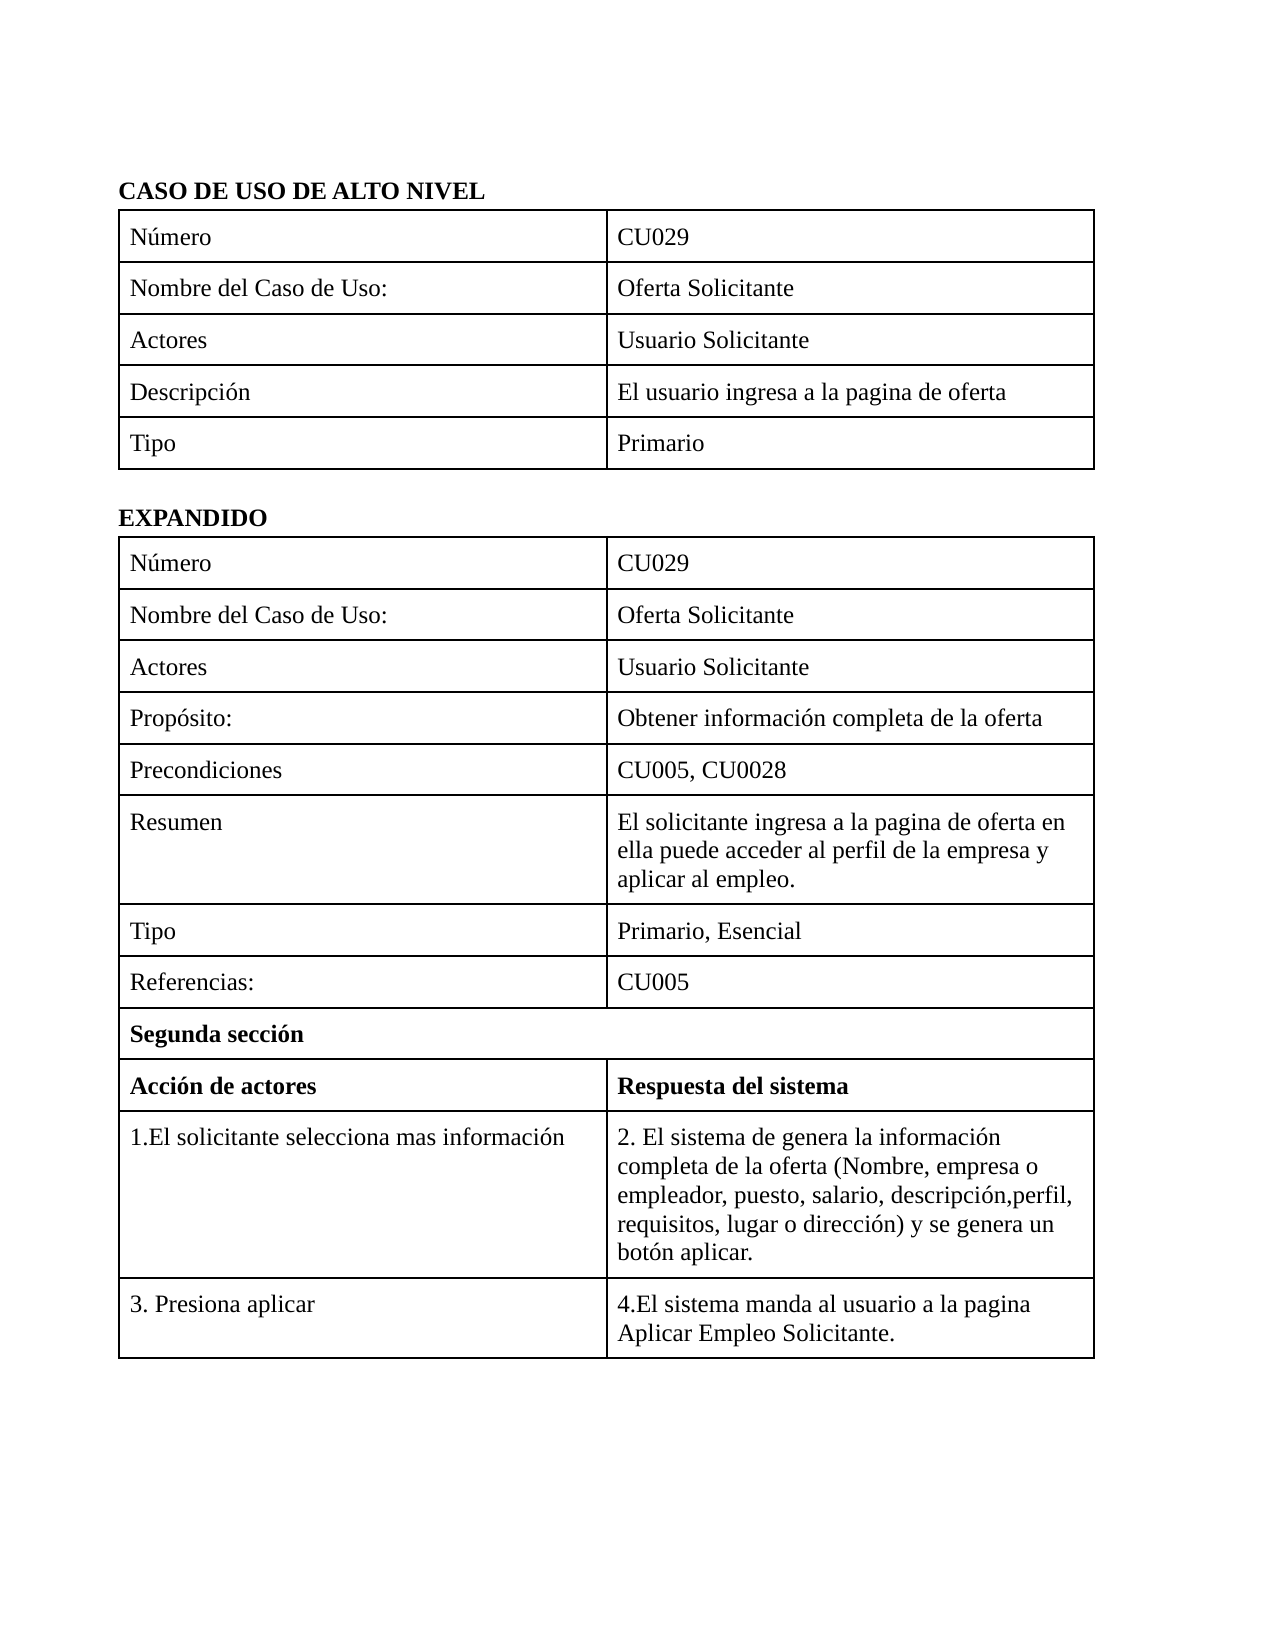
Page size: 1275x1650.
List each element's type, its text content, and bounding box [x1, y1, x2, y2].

table_cell Tipo [120, 418, 606, 468]
table_cell Usuario Solicitante [608, 641, 1093, 691]
table_cell Primario, Esencial [608, 905, 1093, 955]
table_header CU029 [608, 538, 1093, 587]
table_cell 1.El solicitante selecciona mas información [120, 1112, 606, 1277]
table_cell Primario [608, 418, 1093, 468]
table_cell Segunda sección [120, 1009, 1093, 1058]
table_header Número [120, 538, 606, 587]
table_cell CU005 [608, 957, 1093, 1007]
table_cell 2. El sistema de genera la información completa de la oferta (Nombre, empresa o empleador, puesto, salario, descripción,perfil, requisitos, lugar o dirección) y se genera un botón aplicar. [608, 1112, 1093, 1277]
table_cell El usuario ingresa a la pagina de oferta [608, 366, 1093, 416]
table_header CU029 [608, 211, 1093, 261]
text EXPANDIDO [118, 503, 1157, 532]
table_cell El solicitante ingresa a la pagina de oferta en ella puede acceder al perfil de la empresa y aplicar al empleo. [608, 796, 1093, 903]
text CASO DE USO DE ALTO NIVEL [118, 176, 1157, 205]
table_cell Tipo [120, 905, 606, 955]
table_cell 3. Presiona aplicar [120, 1279, 606, 1357]
table_cell Descripción [120, 366, 606, 416]
table_cell Respuesta del sistema [608, 1060, 1093, 1110]
table_cell Oferta Solicitante [608, 590, 1093, 639]
table_cell Propósito: [120, 693, 606, 742]
table_cell Usuario Solicitante [608, 315, 1093, 364]
table_cell Acción de actores [120, 1060, 606, 1110]
table_cell Actores [120, 315, 606, 364]
table_cell CU005, CU0028 [608, 745, 1093, 794]
table_cell Precondiciones [120, 745, 606, 794]
table_cell Obtener información completa de la oferta [608, 693, 1093, 742]
table_cell Referencias: [120, 957, 606, 1007]
table_cell 4.El sistema manda al usuario a la pagina Aplicar Empleo Solicitante. [608, 1279, 1093, 1357]
table_cell Nombre del Caso de Uso: [120, 590, 606, 639]
table_header Número [120, 211, 606, 261]
table_cell Resumen [120, 796, 606, 903]
table_cell Nombre del Caso de Uso: [120, 263, 606, 313]
table_cell Actores [120, 641, 606, 691]
table_cell Oferta Solicitante [608, 263, 1093, 313]
